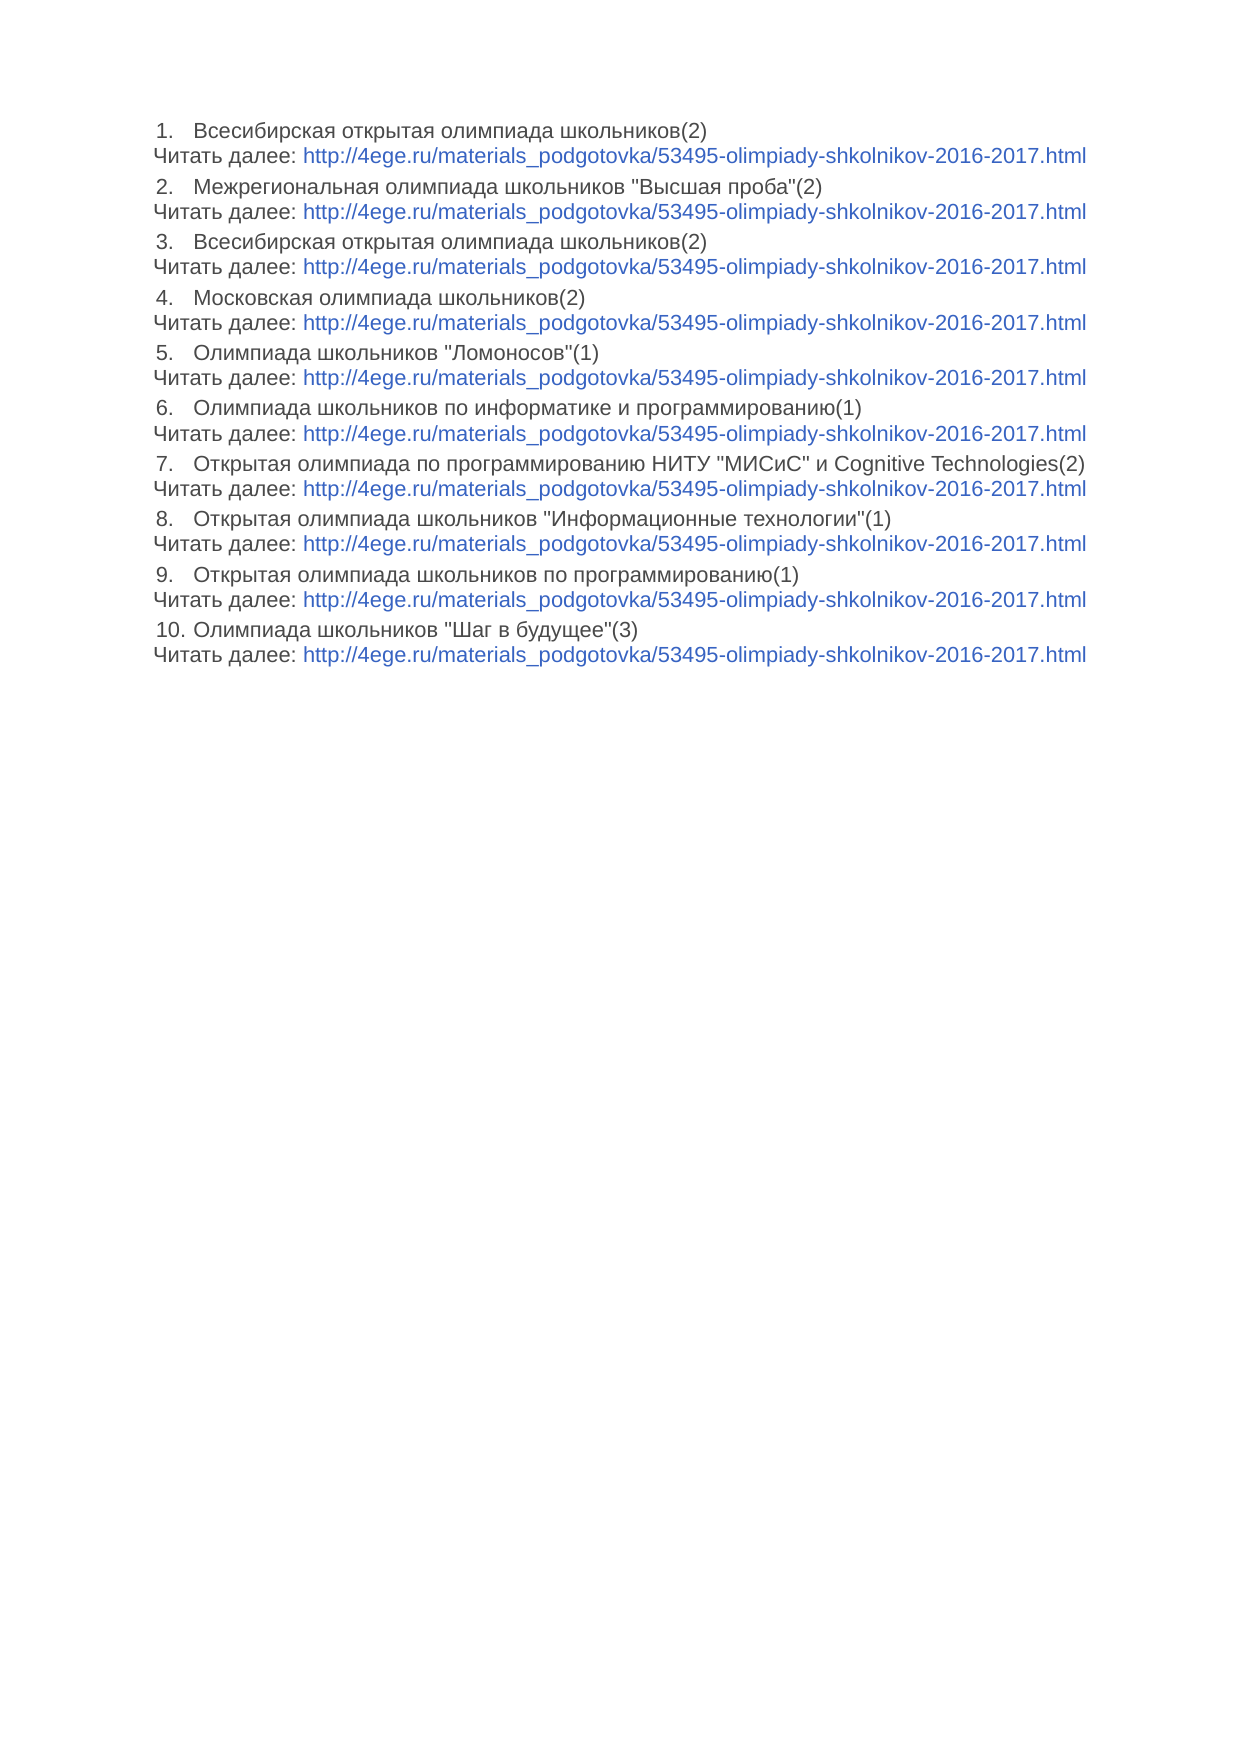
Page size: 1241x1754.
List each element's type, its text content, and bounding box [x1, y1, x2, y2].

text Читать далее: http://4ege.ru/materials_podgotovka/53495-olimpiady-shkolnikov-2016-2017.html [118, 476, 1122, 501]
list Открытая олимпиада по программированию НИТУ "МИСиС" и Cognitive Technologies(2) [156, 451, 1122, 476]
list Олимпиада школьников "Ломоносов"(1) [156, 340, 1122, 365]
text Читать далее: http://4ege.ru/materials_podgotovka/53495-olimpiady-shkolnikov-2016-2017.html [118, 199, 1122, 224]
text Читать далее: http://4ege.ru/materials_podgotovka/53495-olimpiady-shkolnikov-2016-2017.html [118, 254, 1122, 279]
list Олимпиада школьников по информатике и программированию(1) [156, 395, 1122, 420]
list Олимпиада школьников "Шаг в будущее"(3) [156, 617, 1122, 642]
text Читать далее: http://4ege.ru/materials_podgotovka/53495-olimpiady-shkolnikov-2016-2017.html [118, 365, 1122, 390]
text Читать далее: http://4ege.ru/materials_podgotovka/53495-olimpiady-shkolnikov-2016-2017.html [118, 309, 1122, 335]
list Открытая олимпиада школьников "Информационные технологии"(1) [156, 506, 1122, 531]
text Читать далее: http://4ege.ru/materials_podgotovka/53495-olimpiady-shkolnikov-2016-2017.html [118, 420, 1122, 446]
list Открытая олимпиада школьников по программированию(1) [156, 561, 1122, 587]
text Читать далее: http://4ege.ru/materials_podgotovka/53495-olimpiady-shkolnikov-2016-2017.html [118, 143, 1122, 168]
text Читать далее: http://4ege.ru/materials_podgotovka/53495-olimpiady-shkolnikov-2016-2017.html [118, 587, 1122, 612]
text Читать далее: http://4ege.ru/materials_podgotovka/53495-olimpiady-shkolnikov-2016-2017.html [118, 642, 1122, 667]
text Читать далее: http://4ege.ru/materials_podgotovka/53495-olimpiady-shkolnikov-2016-2017.html [118, 531, 1122, 556]
list Московская олимпиада школьников(2) [156, 284, 1122, 309]
list Всесибирская открытая олимпиада школьников(2) [156, 229, 1122, 254]
list Всесибирская открытая олимпиада школьников(2) [156, 118, 1122, 143]
list Межрегиональная олимпиада школьников "Высшая проба"(2) [156, 173, 1122, 199]
